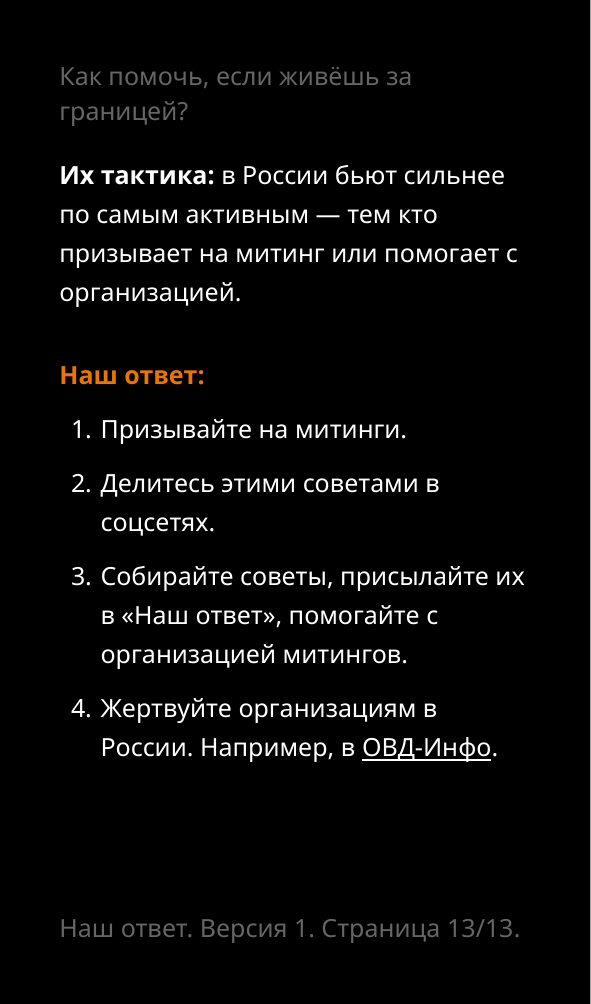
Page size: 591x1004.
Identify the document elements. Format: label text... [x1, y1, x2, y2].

text Наш ответ: [59, 358, 531, 392]
list Призывайте на митинги. [71, 412, 531, 446]
list Делитесь этими советами в соцсетях. [71, 466, 531, 539]
list Собирайте советы, присылайте их в «Наш ответ», помогайте с организацией митингов. [71, 559, 531, 671]
text Их тактика: в России бьют сильнее по самым активным — тем кто призывает на митинг или помогает с организацией. [59, 157, 531, 309]
subtitle Как помочь, если живёшь за границей? [59, 59, 531, 127]
list Жертвуйте организациям в России. Например, в ОВД-Инфо. [71, 691, 531, 764]
